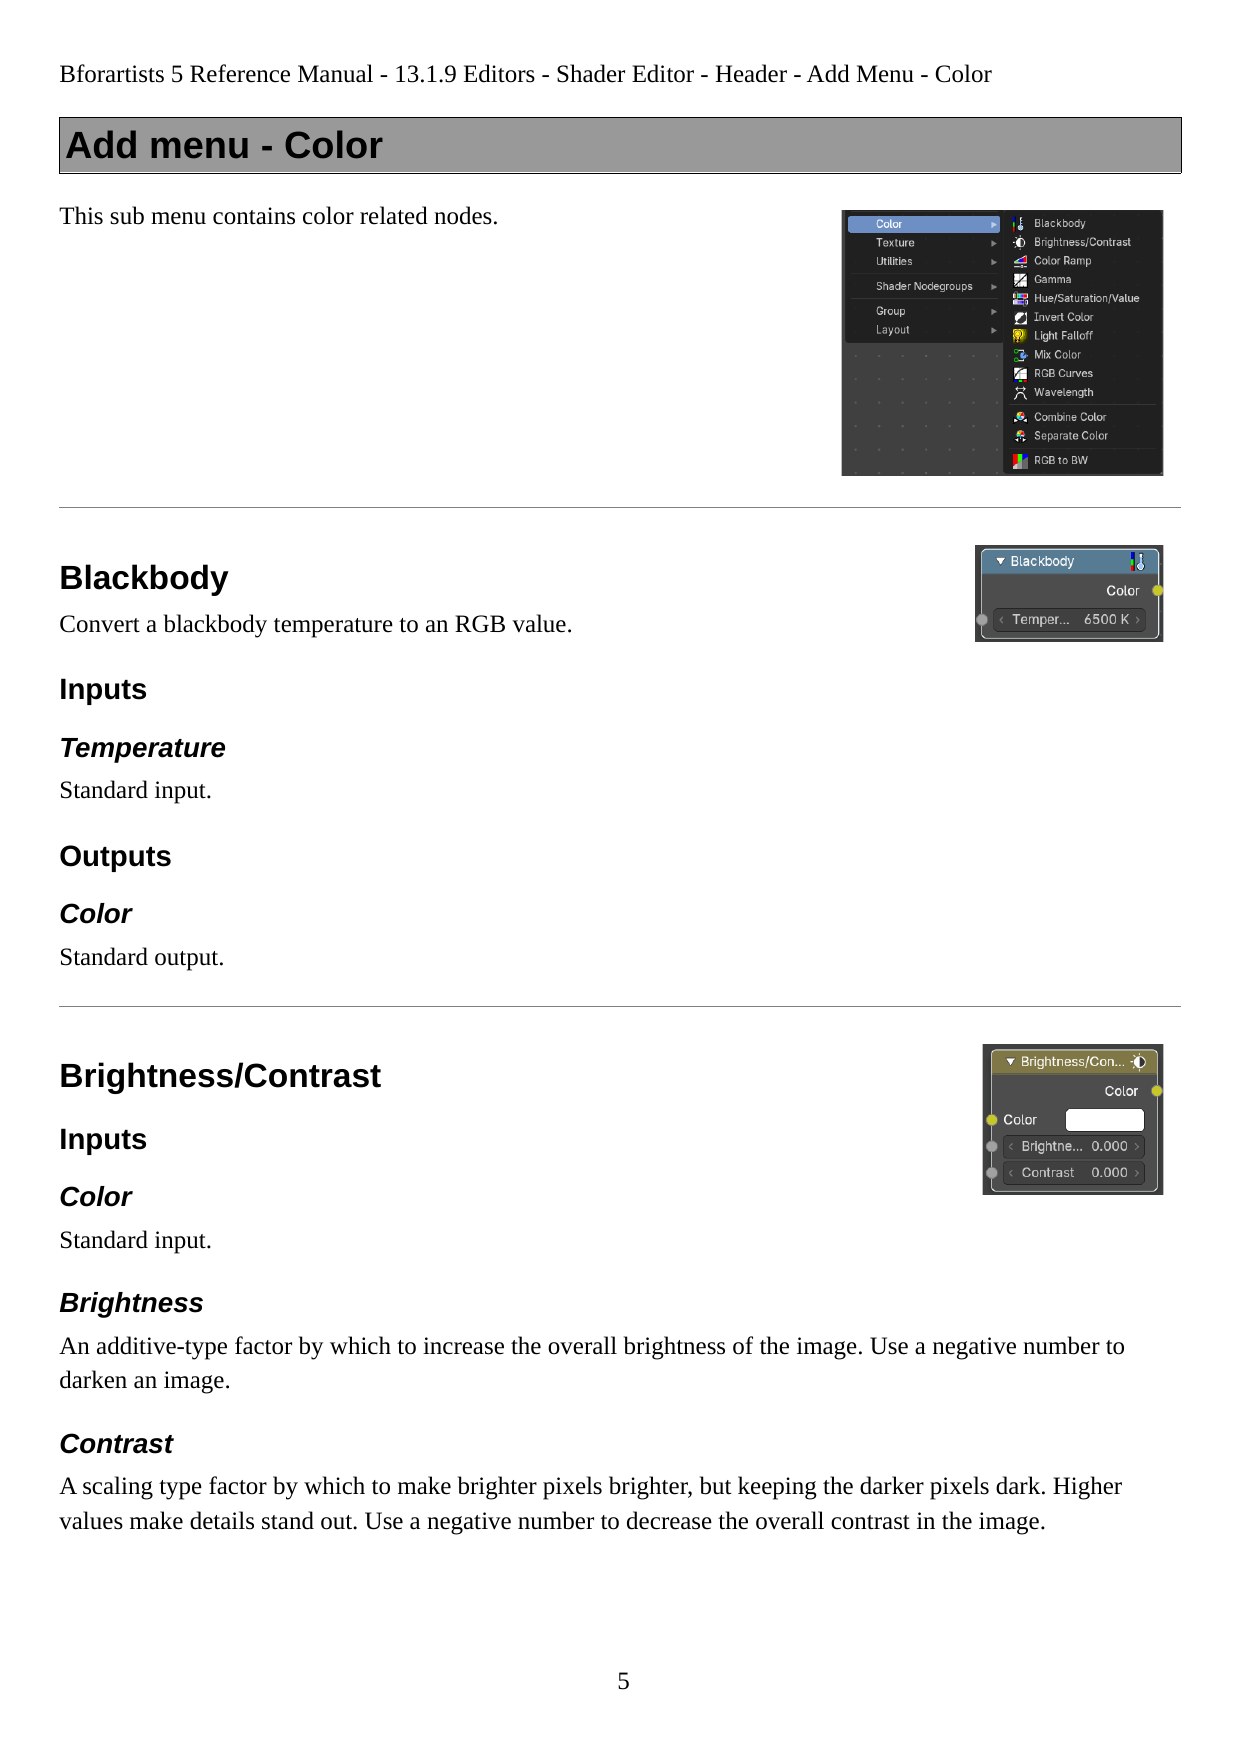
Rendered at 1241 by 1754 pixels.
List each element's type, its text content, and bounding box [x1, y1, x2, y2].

subtitle Color [59, 1181, 1181, 1213]
text Standard output. [59, 942, 1181, 971]
subtitle [1164, 1122, 1181, 1156]
subtitle [1164, 557, 1181, 596]
subtitle Brightness [59, 1287, 1181, 1318]
text Standard input. [59, 1225, 1181, 1254]
subtitle Temperature [59, 731, 1181, 763]
picture [975, 545, 1164, 642]
subtitle Contrast [59, 1427, 1181, 1459]
text Convert a blackbody temperature to an RGB value. [59, 609, 975, 637]
subtitle Outputs [59, 839, 1181, 873]
picture [982, 1044, 1164, 1195]
subtitle Inputs [59, 672, 1181, 706]
subtitle [1164, 1056, 1181, 1095]
text This sub menu contains color related nodes. [59, 201, 1181, 230]
subtitle Color [59, 898, 1181, 930]
subtitle Brightness/Contrast [59, 1056, 982, 1095]
subtitle Inputs [59, 1122, 982, 1156]
text An additive-type factor by which to increase the overall brightness of the image. Use a negative number to darken an image. [59, 1331, 1181, 1394]
text Standard input. [59, 775, 1181, 804]
table_header Add menu - Color [60, 118, 1181, 172]
text A scaling type factor by which to make brighter pixels brighter, but keeping the darker pixels dark. Higher values make details stand out. Use a negative number to decrease the overall contrast in the image. [59, 1471, 1181, 1535]
subtitle Blackbody [59, 557, 975, 596]
picture [841, 210, 1164, 476]
